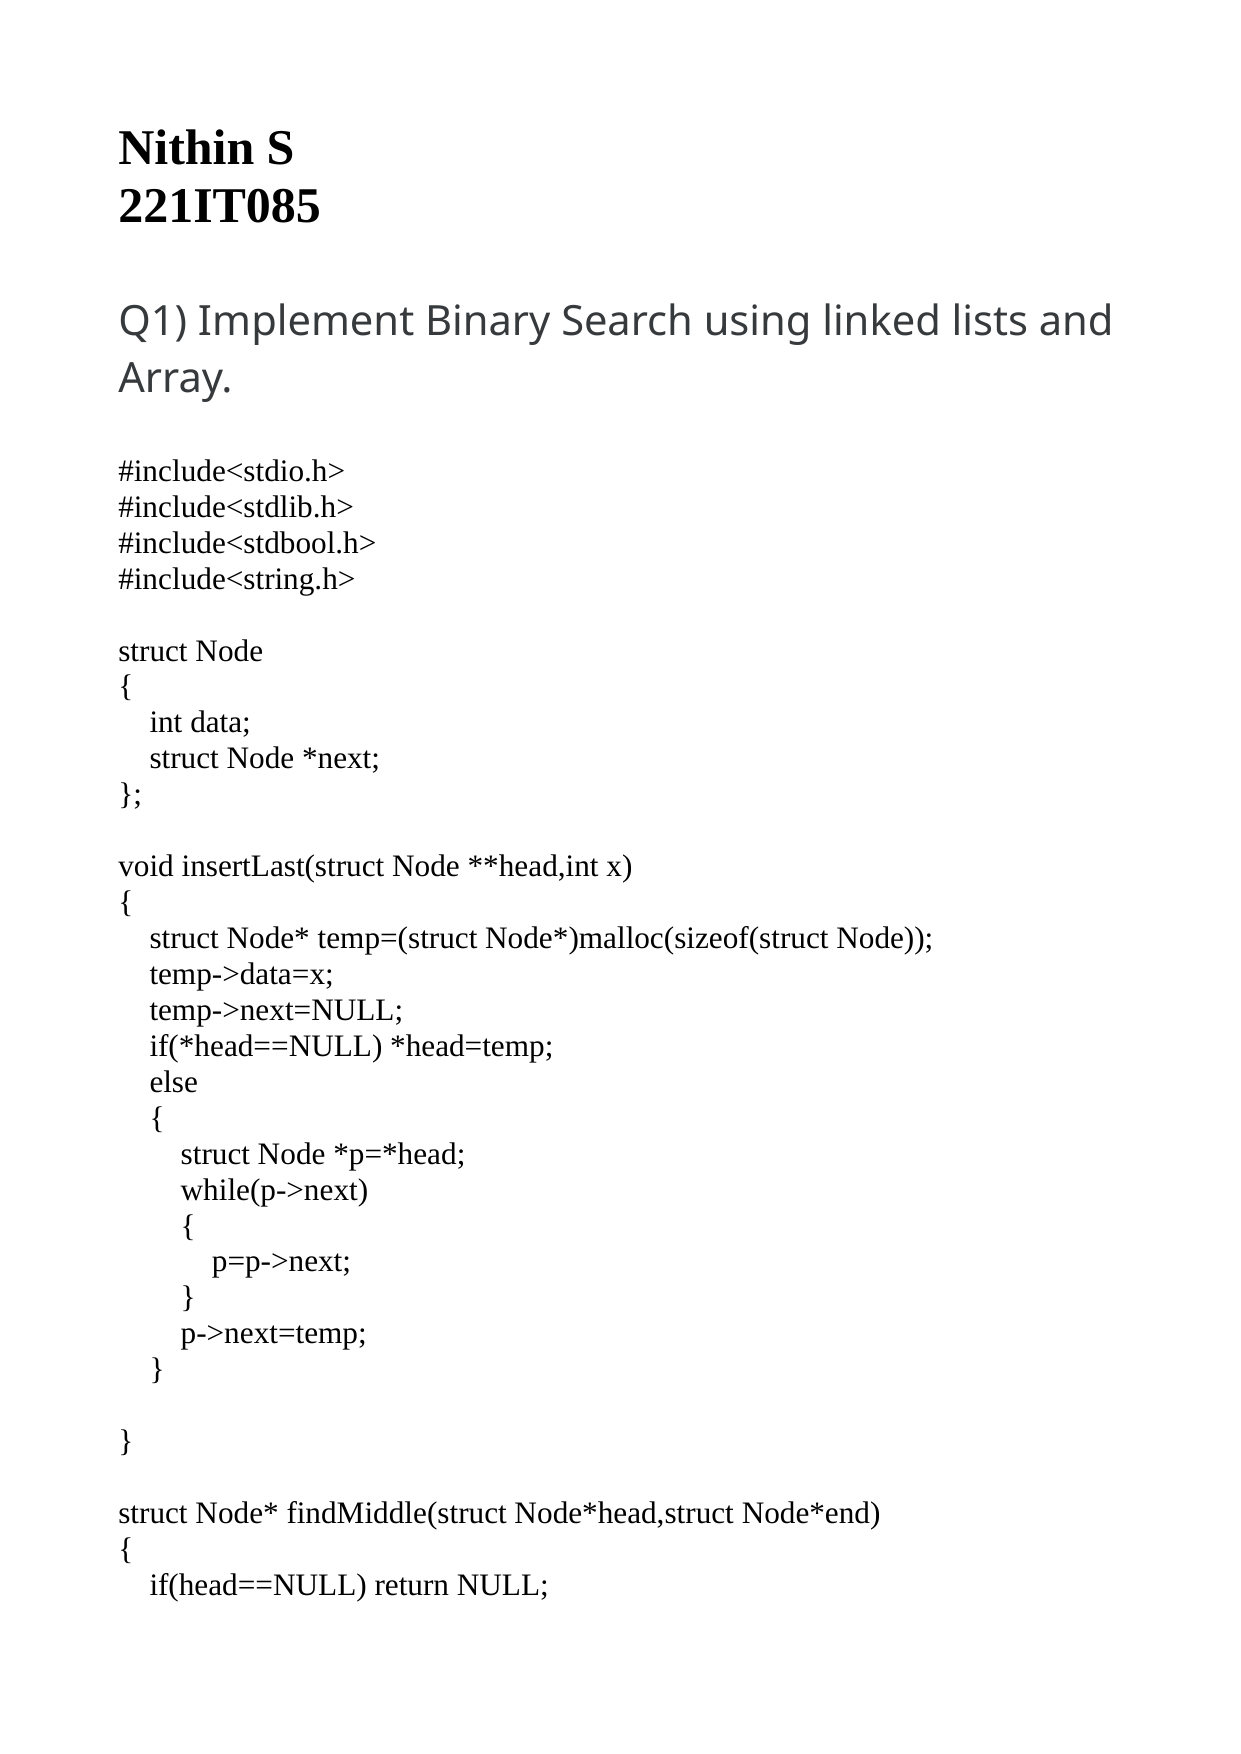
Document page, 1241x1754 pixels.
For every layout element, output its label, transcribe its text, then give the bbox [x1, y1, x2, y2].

text #include<stdbool.h> [118, 524, 1122, 560]
text else [118, 1063, 1122, 1099]
text int data; [118, 704, 1122, 739]
text }; [118, 776, 1122, 811]
text #include<stdio.h> [118, 452, 1122, 488]
text } [118, 1422, 1122, 1458]
text { [118, 883, 1122, 919]
text Q1) Implement Binary Search using linked lists and Array. [118, 291, 1122, 404]
text void insertLast(struct Node **head,int x) [118, 847, 1122, 883]
text } [118, 1279, 1122, 1314]
text p->next=temp; [118, 1314, 1122, 1351]
text #include<string.h> [118, 560, 1122, 596]
text temp->data=x; [118, 955, 1122, 991]
text temp->next=NULL; [118, 991, 1122, 1027]
text 221IT085 [118, 176, 1122, 233]
text { [118, 668, 1122, 704]
text struct Node [118, 632, 1122, 668]
text } [118, 1351, 1122, 1386]
text while(p->next) [118, 1171, 1122, 1207]
text struct Node *p=*head; [118, 1135, 1122, 1171]
text struct Node *next; [118, 739, 1122, 776]
text Nithin S [118, 118, 1122, 176]
text { [118, 1207, 1122, 1243]
text p=p->next; [118, 1243, 1122, 1279]
text struct Node* findMiddle(struct Node*head,struct Node*end) [118, 1494, 1122, 1530]
text { [118, 1099, 1122, 1135]
text if(*head==NULL) *head=temp; [118, 1027, 1122, 1063]
text { [118, 1530, 1122, 1566]
text if(head==NULL) return NULL; [118, 1566, 1122, 1602]
text struct Node* temp=(struct Node*)malloc(sizeof(struct Node)); [118, 919, 1122, 955]
text #include<stdlib.h> [118, 488, 1122, 524]
